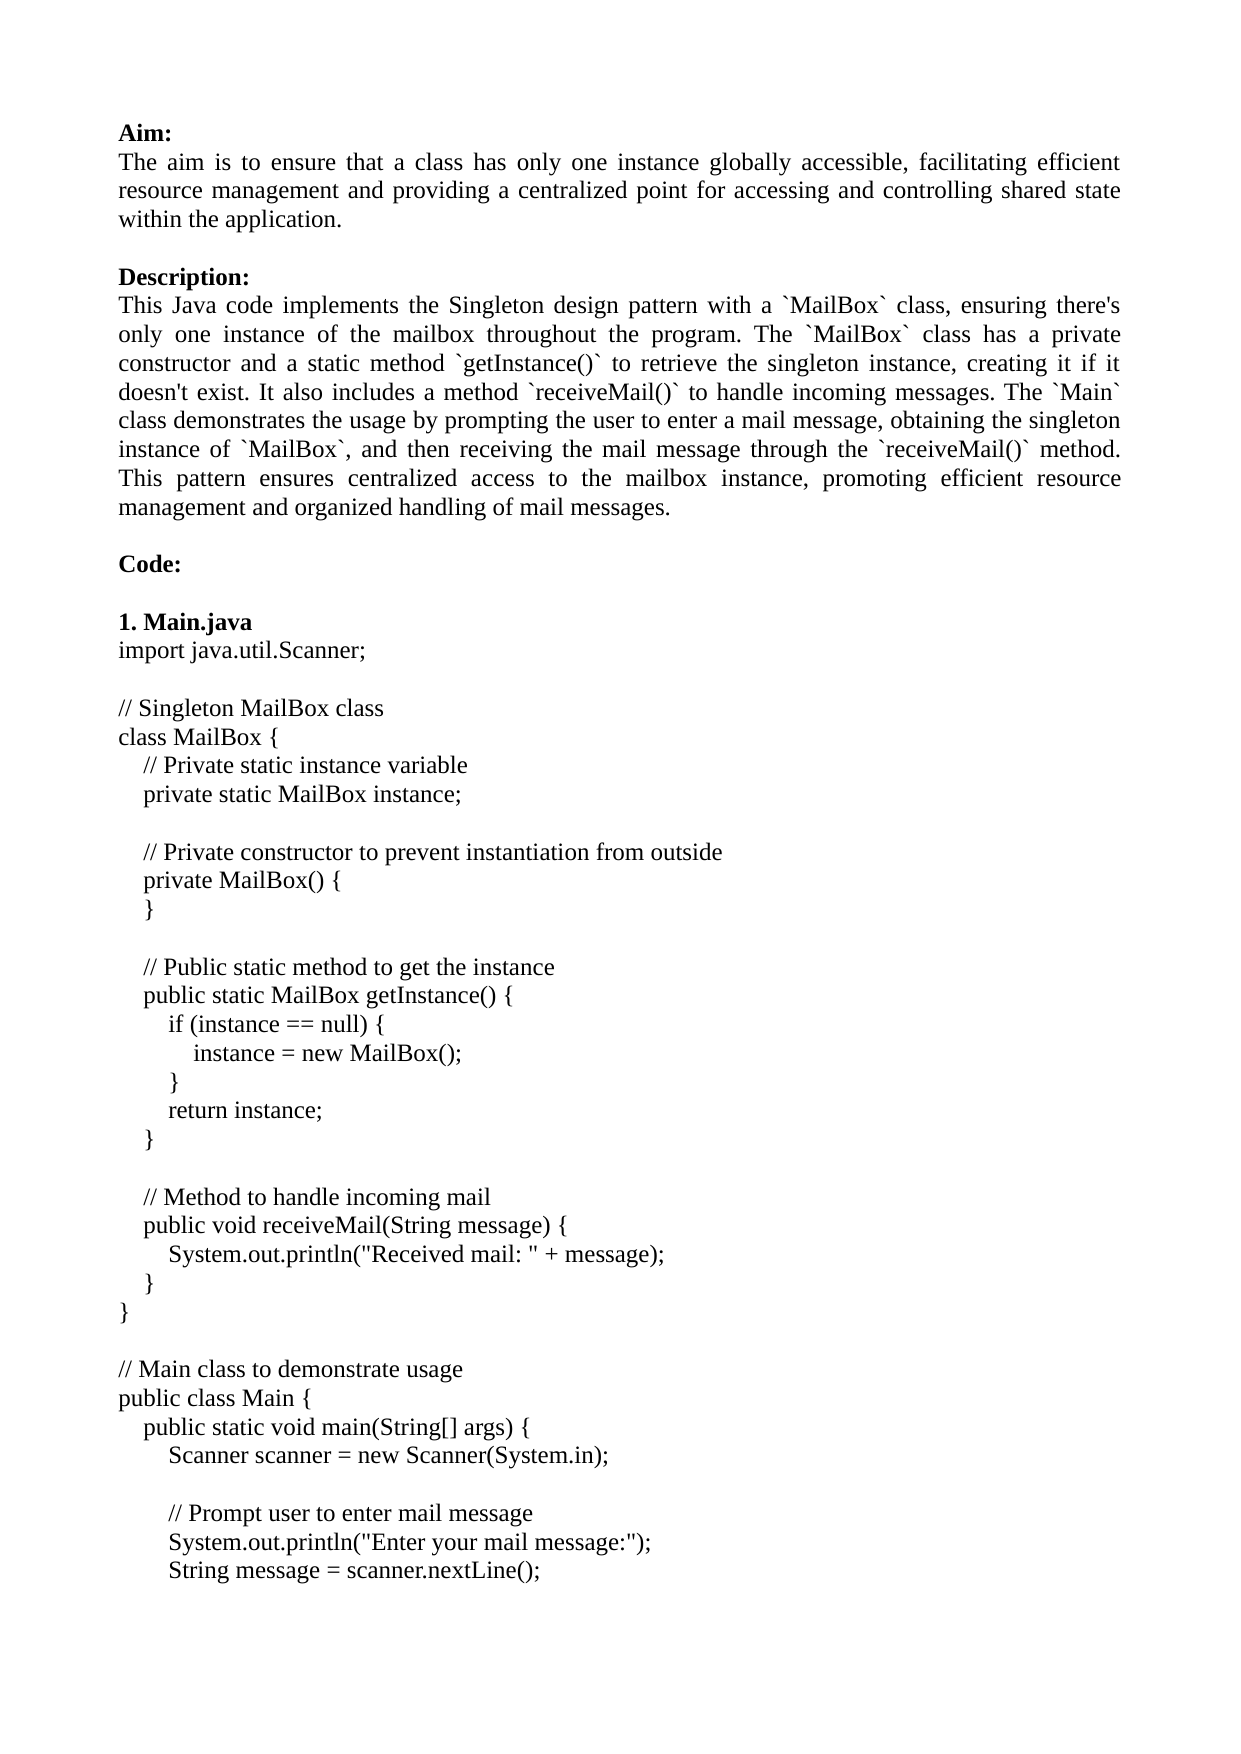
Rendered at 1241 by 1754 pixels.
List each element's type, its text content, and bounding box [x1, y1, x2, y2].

text The aim is to ensure that a class has only one instance globally accessible, facilitating efficient resource management and providing a centralized point for accessing and controlling shared state within the application. [118, 147, 1122, 233]
text Aim: [118, 118, 1122, 147]
text Code: [118, 549, 1122, 578]
text Description: [118, 262, 1122, 291]
text // Private static instance variable [118, 751, 1122, 779]
text // Private constructor to prevent instantiation from outside [118, 837, 1122, 866]
text } [118, 1067, 1122, 1096]
text // Main class to demonstrate usage [118, 1354, 1122, 1383]
text public static void main(String[] args) { [118, 1412, 1122, 1441]
text private MailBox() { [118, 866, 1122, 894]
text instance = new MailBox(); [118, 1038, 1122, 1067]
text // Singleton MailBox class [118, 693, 1122, 722]
text if (instance == null) { [118, 1009, 1122, 1038]
text public void receiveMail(String message) { [118, 1211, 1122, 1239]
text private static MailBox instance; [118, 779, 1122, 808]
text // Prompt user to enter mail message [118, 1498, 1122, 1527]
text public static MailBox getInstance() { [118, 981, 1122, 1009]
text import java.util.Scanner; [118, 636, 1122, 664]
text return instance; [118, 1096, 1122, 1124]
text System.out.println("Enter your mail message:"); [118, 1527, 1122, 1556]
text Scanner scanner = new Scanner(System.in); [118, 1441, 1122, 1469]
text 1. Main.java [118, 607, 1122, 636]
text This Java code implements the Singleton design pattern with a `MailBox` class, ensuring there's only one instance of the mailbox throughout the program. The `MailBox` class has a private constructor and a static method `getInstance()` to retrieve the singleton instance, creating it if it doesn't exist. It also includes a method `receiveMail()` to handle incoming messages. The `Main` class demonstrates the usage by prompting the user to enter a mail message, obtaining the singleton instance of `MailBox`, and then receiving the mail message through the `receiveMail()` method. This pattern ensures centralized access to the mailbox instance, promoting efficient resource management and organized handling of mail messages. [118, 291, 1122, 521]
text } [118, 1297, 1122, 1326]
text String message = scanner.nextLine(); [118, 1556, 1122, 1584]
text // Method to handle incoming mail [118, 1182, 1122, 1211]
text } [118, 894, 1122, 923]
text // Public static method to get the instance [118, 952, 1122, 981]
text } [118, 1268, 1122, 1297]
text public class Main { [118, 1383, 1122, 1412]
text System.out.println("Received mail: " + message); [118, 1239, 1122, 1268]
text class MailBox { [118, 722, 1122, 751]
text } [118, 1124, 1122, 1153]
